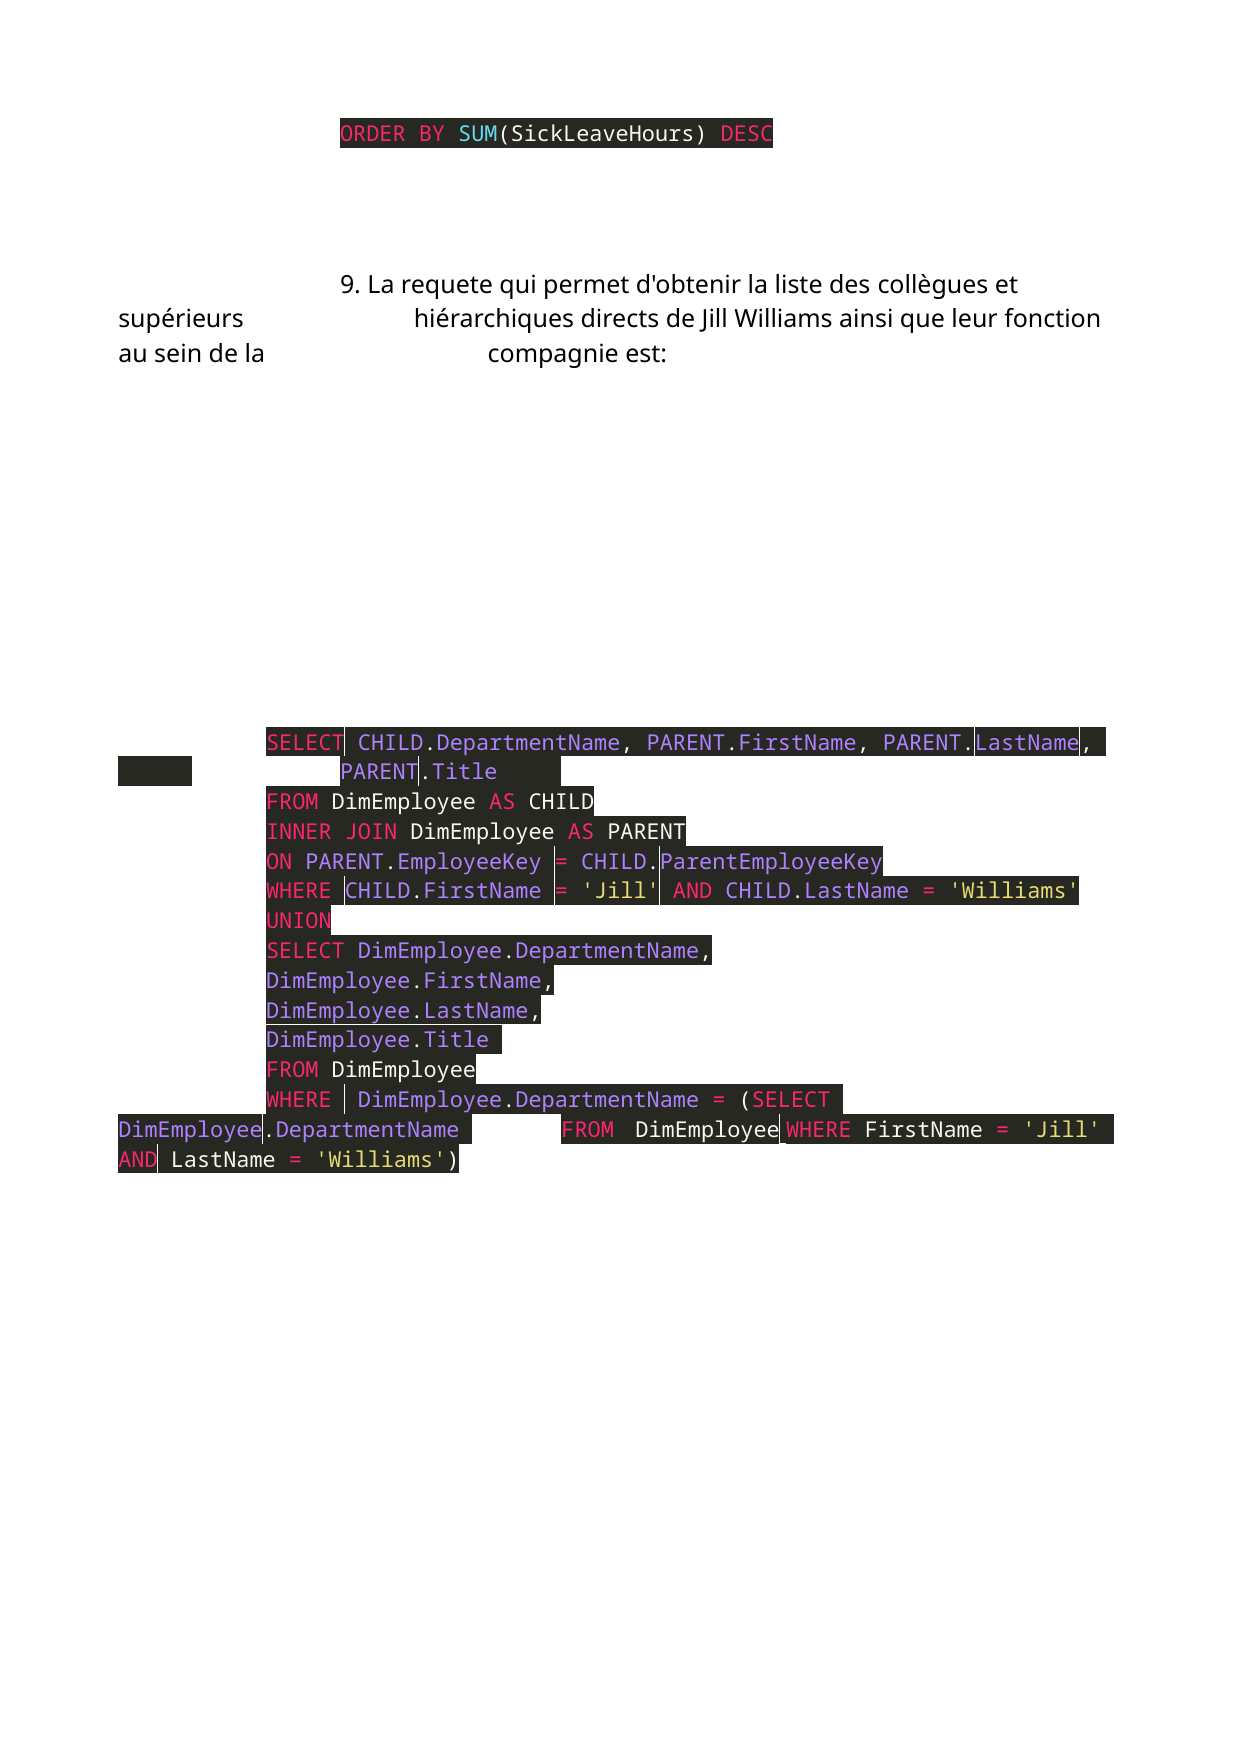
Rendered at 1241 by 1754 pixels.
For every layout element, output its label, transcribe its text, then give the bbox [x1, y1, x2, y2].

text FROM DimEmployee AS CHILD [118, 786, 1122, 816]
text WHERE CHILD.FirstName = 'Jill' AND CHILD.LastName = 'Williams' [118, 876, 1122, 905]
text ORDER BY SUM(SickLeaveHours) DESC [118, 118, 1122, 148]
text WHERE DimEmployee.DepartmentName = (SELECT DimEmployee.DepartmentName FROM DimEmployee WHERE FirstName = 'Jill' AND LastName = 'Williams') [118, 1084, 1122, 1173]
text SELECT DimEmployee.DepartmentName, [118, 935, 1122, 965]
text FROM DimEmployee [118, 1054, 1122, 1084]
text INNER JOIN DimEmployee AS PARENT [118, 816, 1122, 846]
text DimEmployee.FirstName, [118, 965, 1122, 995]
text SELECT CHILD.DepartmentName, PARENT.FirstName, PARENT.LastName, PARENT.Title [118, 727, 1122, 786]
text DimEmployee.Title [118, 1024, 1122, 1054]
text ON PARENT.EmployeeKey = CHILD.ParentEmployeeKey [118, 846, 1122, 876]
text 9. La requete qui permet d'obtenir la liste des collègues et supérieurs hiérarchiques directs de Jill Williams ainsi que leur fonction au sein de la compagnie est: [118, 267, 1122, 369]
text UNION [118, 905, 1122, 935]
text DimEmployee.LastName, [118, 995, 1122, 1024]
